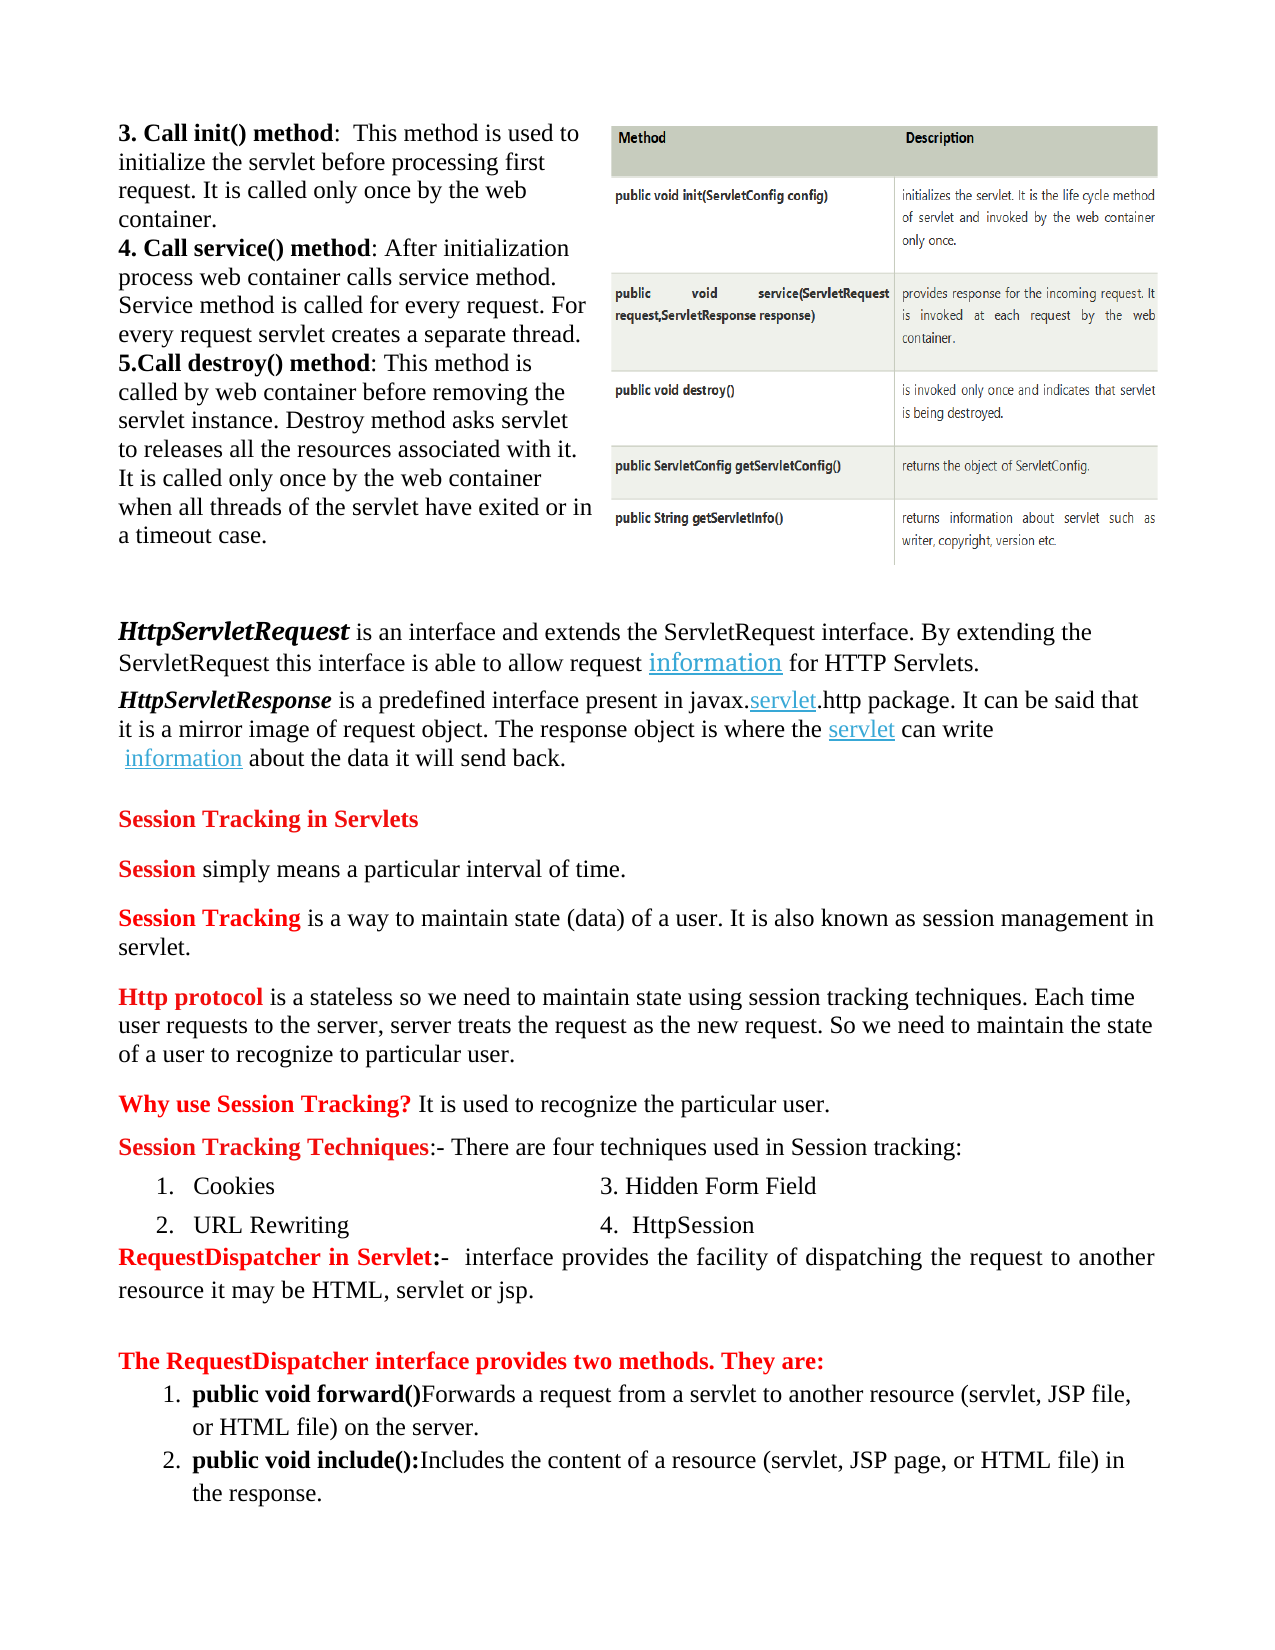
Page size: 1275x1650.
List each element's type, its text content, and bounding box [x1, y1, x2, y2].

text Session Tracking is a way to maintain state (data) of a user. It is also known as session management in servlet. [118, 903, 1157, 961]
text The RequestDispatcher interface provides two methods. They are: [118, 1346, 1157, 1375]
list URL Rewriting 4. HttpSession [156, 1199, 1157, 1238]
text Why use Session Tracking? It is used to recognize the particular user. [118, 1089, 1157, 1117]
text 5.Call destroy() method: This method is called by web container before removing the servlet instance. Destroy method asks servlet to releases all the resources associated with it. It is called only once by the web container when all threads of the servlet have exited or in a timeout case. [118, 348, 611, 549]
subtitle RequestDispatcher in Servlet:- interface provides the facility of dispatching the request to another resource it may be HTML, servlet or jsp. [118, 1238, 1157, 1303]
text Session simply means a particular interval of time. [118, 854, 1157, 882]
text 4. Call service() method: After initialization process web container calls service method. Service method is called for every request. For every request servlet creates a separate thread. [118, 233, 611, 348]
text 3. Call init() method: This method is used to initialize the servlet before processing first request. It is called only once by the web container. [118, 118, 1157, 233]
subtitle Session Tracking Techniques:- There are four techniques used in Session tracking: [118, 1128, 1157, 1160]
text HttpServletResponse is a predefined interface present in javax.servlet.http package. It can be said that it is a mirror image of request object. The response object is where the servlet can write [118, 685, 1157, 743]
picture [611, 126, 1158, 565]
subtitle HttpServletRequest is an interface and extends the ServletRequest interface. By extending the ServletRequest this interface is able to allow request information for HTTP Servlets. [118, 616, 1157, 678]
list public void forward()Forwards a request from a servlet to another resource (servlet, JSP file, or HTML file) on the server. [162, 1379, 1157, 1441]
text information about the data it will send back. [118, 743, 1157, 772]
text Http protocol is a stateless so we need to maintain state using session tracking techniques. Each time user requests to the server, server treats the request as the new request. So we need to maintain the state of a user to recognize to particular user. [118, 982, 1157, 1068]
subtitle Session Tracking in Servlets [118, 800, 1157, 833]
list Cookies 3. Hidden Form Field [156, 1160, 1157, 1199]
list public void include():Includes the content of a resource (servlet, JSP page, or HTML file) in the response. [162, 1446, 1157, 1507]
